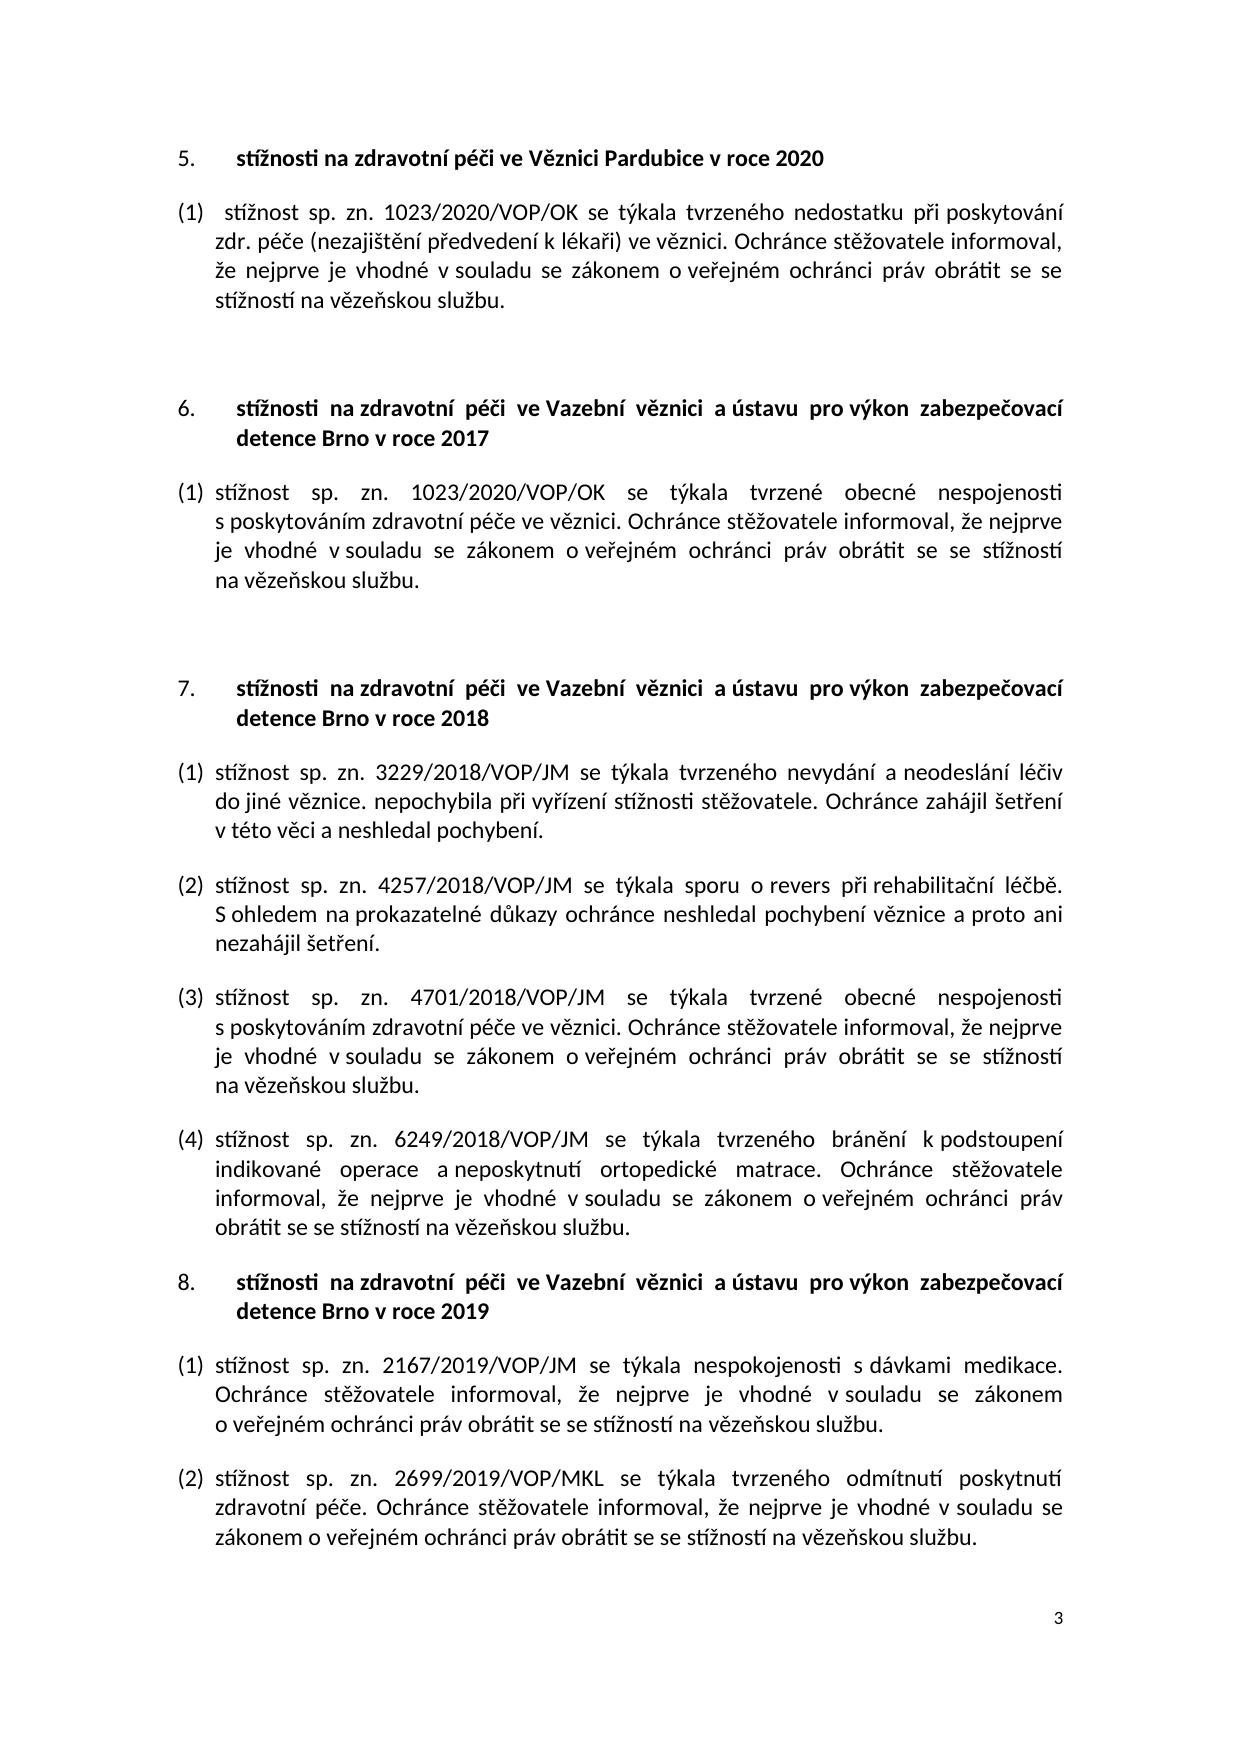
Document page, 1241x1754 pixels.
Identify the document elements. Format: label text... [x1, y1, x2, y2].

list stížnost sp. zn. 4701/2018/VOP/JM se týkala tvrzené obecné nespojenosti s poskytováním zdravotní péče ve věznici. Ochránce stěžovatele informoval, že nejprve je vhodné v souladu se zákonem o veřejném ochránci práv obrátit se se stížností na vězeňskou službu. [177, 982, 1063, 1099]
list stížnost sp. zn. 2699/2019/VOP/MKL se týkala tvrzeného odmítnutí poskytnutí zdravotní péče. Ochránce stěžovatele informoval, že nejprve je vhodné v souladu se zákonem o veřejném ochránci práv obrátit se se stížností na vězeňskou službu. [177, 1463, 1063, 1551]
list stížnost sp. zn. 6249/2018/VOP/JM se týkala tvrzeného bránění k podstoupení indikované operace a neposkytnutí ortopedické matrace. Ochránce stěžovatele informoval, že nejprve je vhodné v souladu se zákonem o veřejném ochránci práv obrátit se se stížností na vězeňskou službu. [177, 1124, 1063, 1242]
list stížnosti na zdravotní péči ve Věznici Pardubice v roce 2020 [177, 143, 1063, 172]
list stížnosti na zdravotní péči ve Vazební věznici a ústavu pro výkon zabezpečovací detence Brno v roce 2019 [177, 1267, 1063, 1325]
list stížnost sp. zn. 1023/2020/VOP/OK se týkala tvrzeného nedostatku při poskytování zdr. péče (nezajištění předvedení k lékaři) ve věznici. Ochránce stěžovatele informoval, že nejprve je vhodné v souladu se zákonem o veřejném ochránci práv obrátit se se stížností na vězeňskou službu. [177, 197, 1063, 314]
list stížnosti na zdravotní péči ve Vazební věznici a ústavu pro výkon zabezpečovací detence Brno v roce 2017 [177, 393, 1063, 452]
list stížnosti na zdravotní péči ve Vazební věznici a ústavu pro výkon zabezpečovací detence Brno v roce 2018 [177, 673, 1063, 732]
list stížnost sp. zn. 4257/2018/VOP/JM se týkala sporu o revers při rehabilitační léčbě. S ohledem na prokazatelné důkazy ochránce neshledal pochybení věznice a proto ani nezahájil šetření. [177, 870, 1063, 957]
list stížnost sp. zn. 2167/2019/VOP/JM se týkala nespokojenosti s dávkami medikace. Ochránce stěžovatele informoval, že nejprve je vhodné v souladu se zákonem o veřejném ochránci práv obrátit se se stížností na vězeňskou službu. [177, 1350, 1063, 1438]
list stížnost sp. zn. 3229/2018/VOP/JM se týkala tvrzeného nevydání a neodeslání léčiv do jiné věznice. nepochybila při vyřízení stížnosti stěžovatele. Ochránce zahájil šetření v této věci a neshledal pochybení. [177, 757, 1063, 845]
list stížnost sp. zn. 1023/2020/VOP/OK se týkala tvrzené obecné nespojenosti s poskytováním zdravotní péče ve věznici. Ochránce stěžovatele informoval, že nejprve je vhodné v souladu se zákonem o veřejném ochránci práv obrátit se se stížností na vězeňskou službu. [177, 477, 1063, 594]
